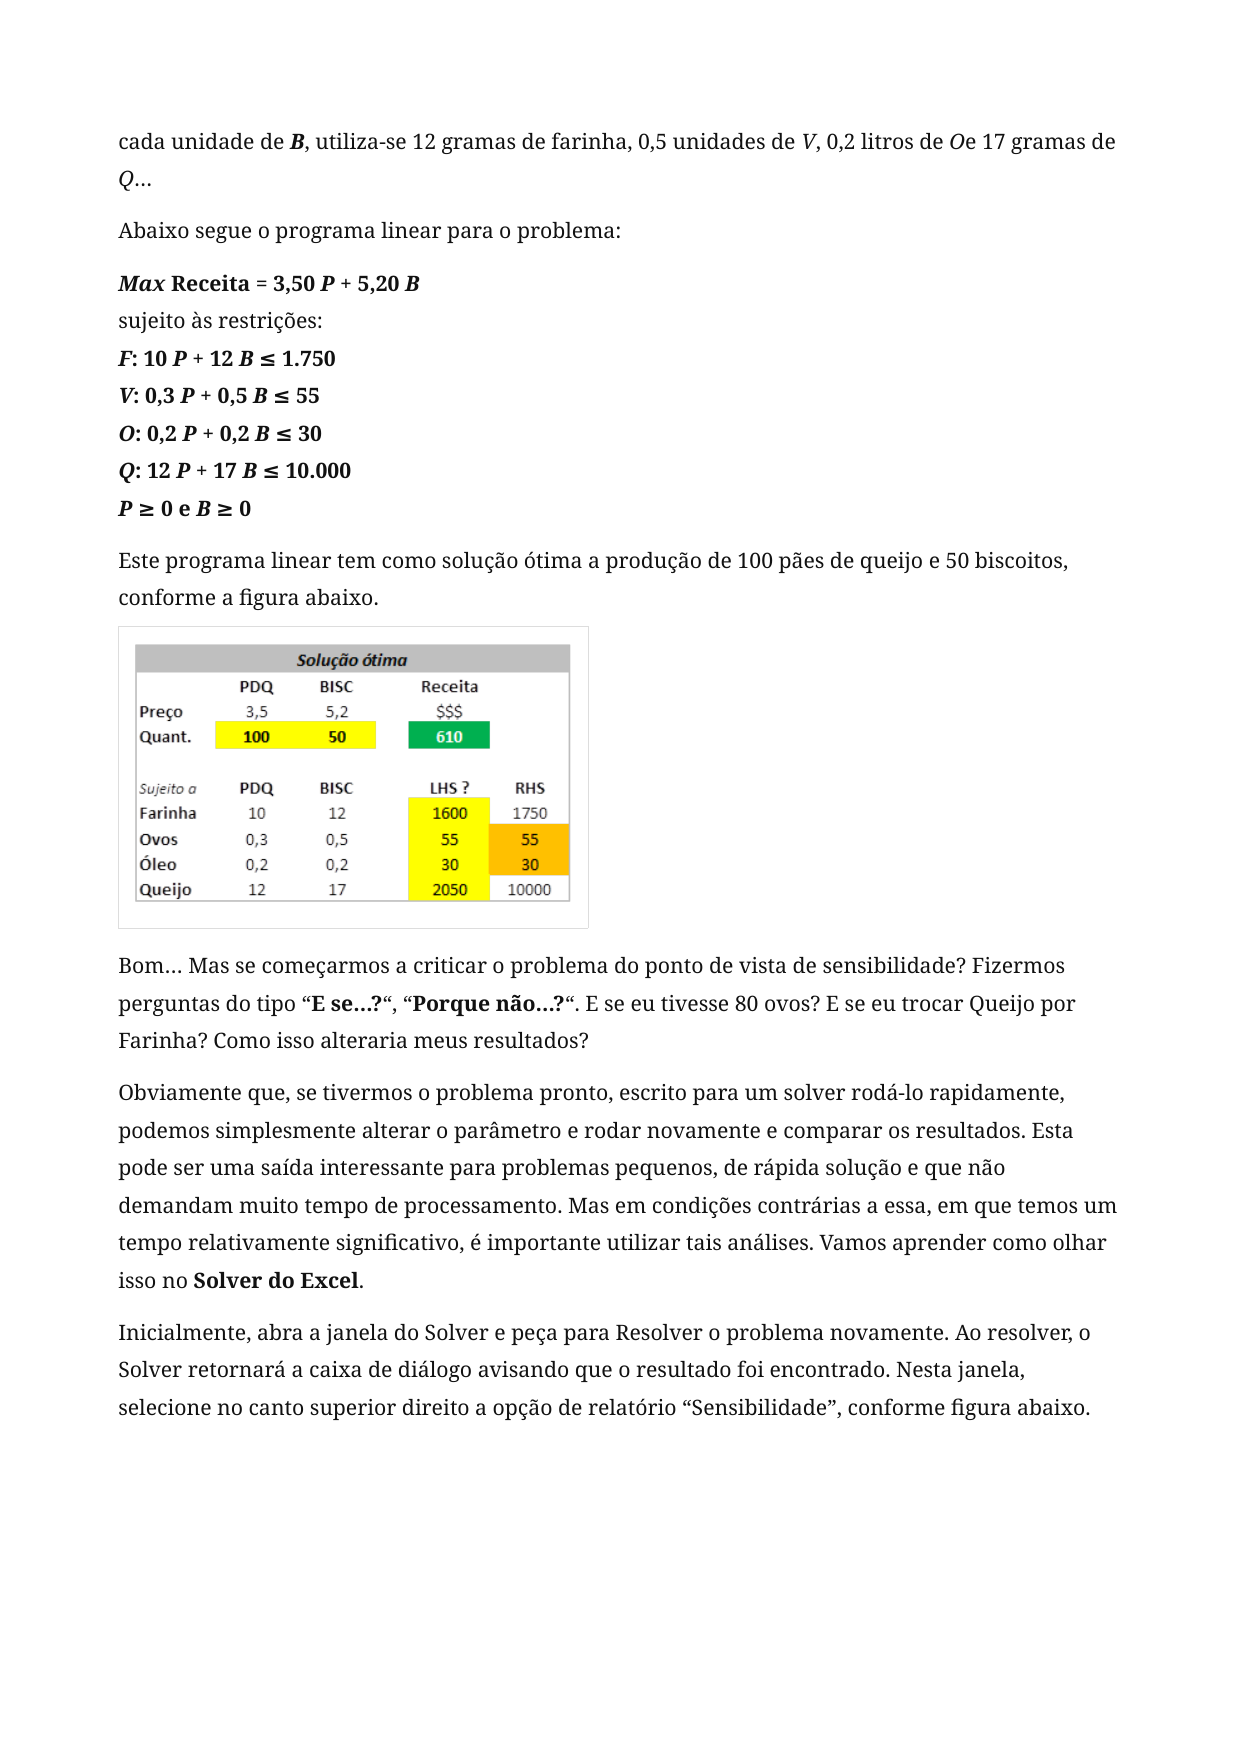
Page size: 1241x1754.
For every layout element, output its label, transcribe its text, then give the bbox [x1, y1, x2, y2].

text Inicialmente, abra a janela do Solver e peça para Resolver o problema novamente. Ao resolver, o Solver retornará a caixa de diálogo avisando que o resultado foi encontrado. Nesta janela, selecione no canto superior direito a opção de relatório “Sensibilidade”, conforme figura abaixo. [118, 1309, 1122, 1421]
text Bom… Mas se começarmos a criticar o problema do ponto de vista de sensibilidade? Fizermos perguntas do tipo “E se…?“, “Porque não…?“. E se eu tivesse 80 ovos? E se eu trocar Queijo por Farinha? Como isso alteraria meus resultados? [118, 942, 1122, 1055]
text cada unidade de B, utiliza-se 12 gramas de farinha, 0,5 unidades de V, 0,2 litros de Oe 17 gramas de Q… [118, 118, 1122, 193]
text Este programa linear tem como solução ótima a produção de 100 pães de queijo e 50 biscoitos, conforme a figura abaixo. [118, 537, 1122, 612]
picture [119, 627, 588, 928]
text Max Receita = 3,50 P + 5,20 B sujeito às restrições: F: 10 P + 12 B ≤ 1.750 V: 0,3 P + 0,5 B ≤ 55 O: 0,2 P + 0,2 B ≤ 30 Q: 12 P + 17 B ≤ 10.000 P ≥ 0 e B ≥ 0 [118, 260, 1122, 522]
text Obviamente que, se tivermos o problema pronto, escrito para um solver rodá-lo rapidamente, podemos simplesmente alterar o parâmetro e rodar novamente e comparar os resultados. Esta pode ser uma saída interessante para problemas pequenos, de rápida solução e que não demandam muito tempo de processamento. Mas em condições contrárias a essa, em que temos um tempo relativamente significativo, é importante utilizar tais análises. Vamos aprender como olhar isso no Solver do Excel. [118, 1069, 1122, 1294]
text Abaixo segue o programa linear para o problema: [118, 208, 1122, 245]
